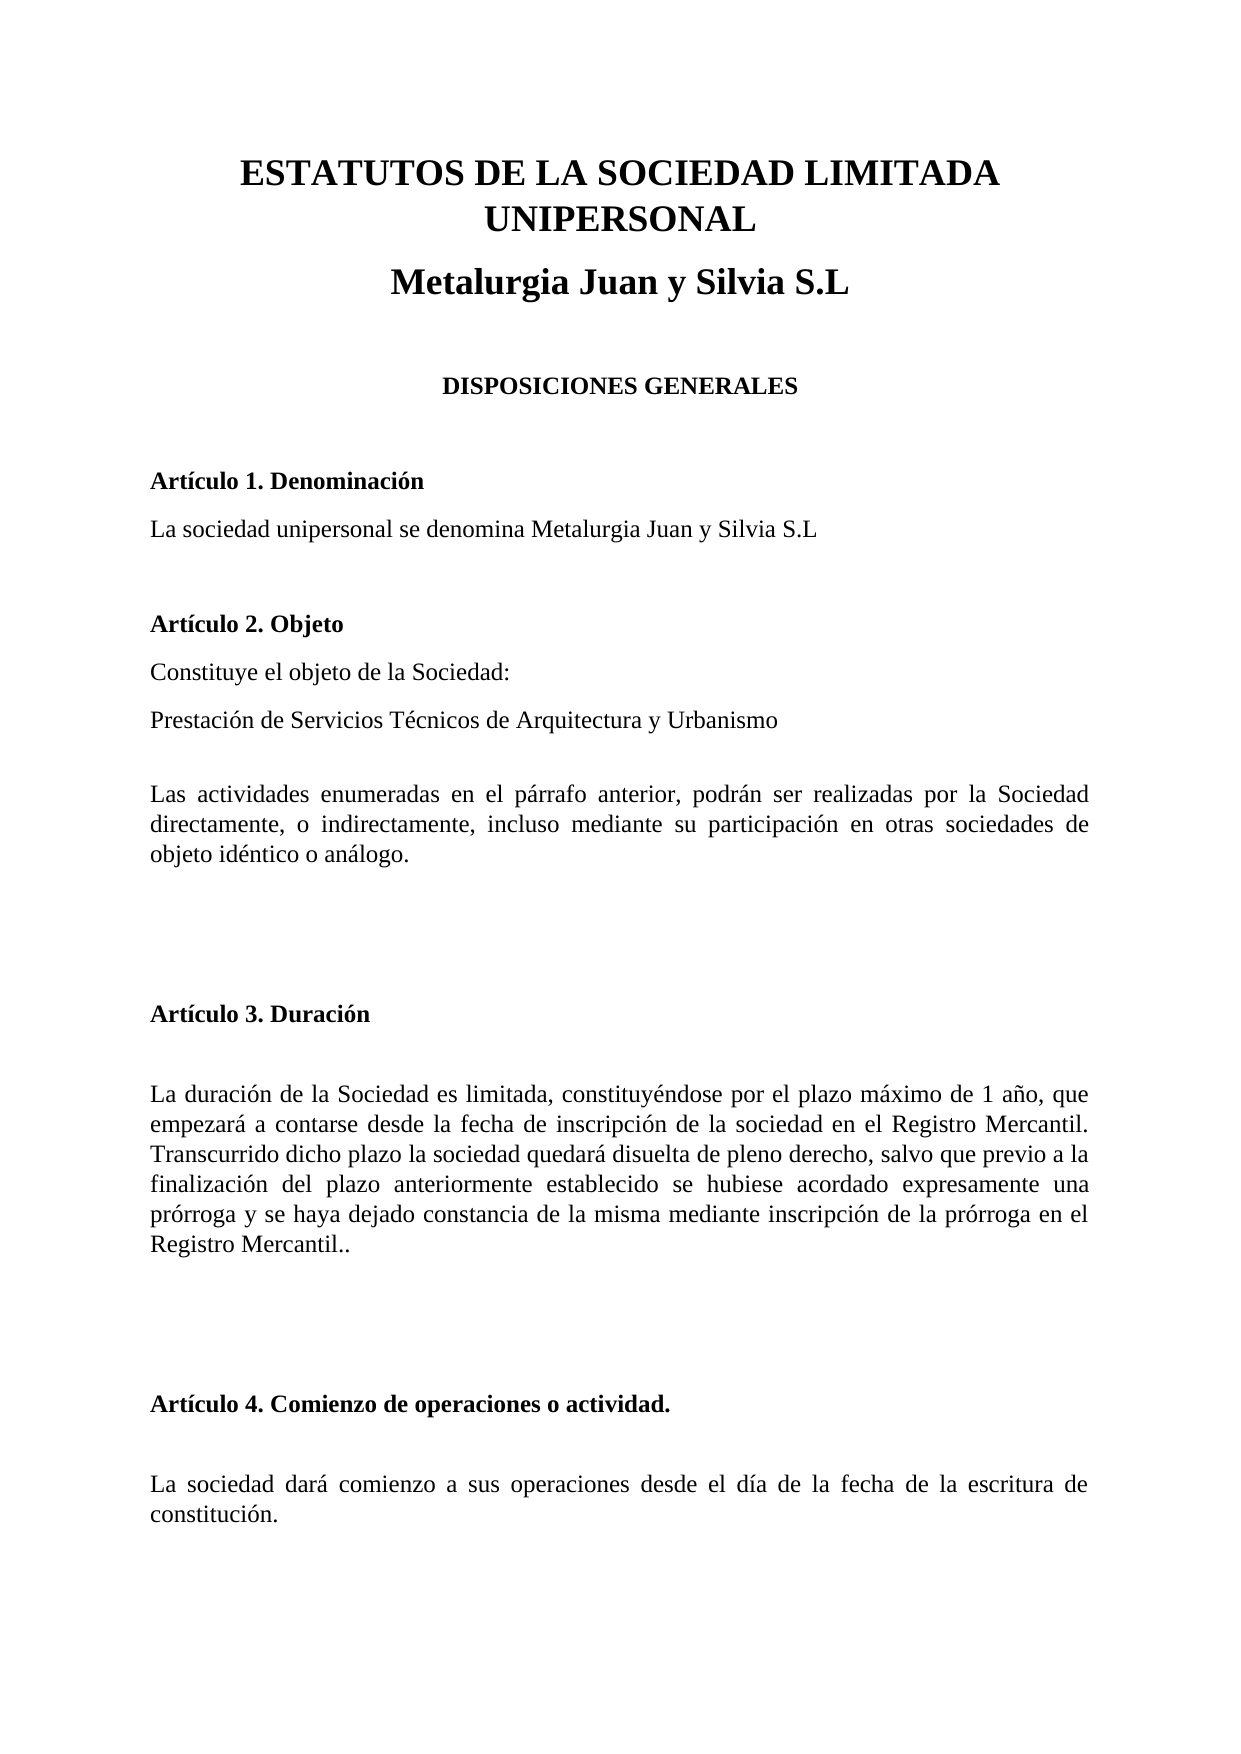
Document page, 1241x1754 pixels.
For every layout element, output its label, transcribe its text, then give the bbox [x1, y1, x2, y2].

text La duración de la Sociedad es limitada, constituyéndose por el plazo máximo de 1 año, que empezará a contarse desde la fecha de inscripción de la sociedad en el Registro Mercantil. Transcurrido dicho plazo la sociedad quedará disuelta de pleno derecho, salvo que previo a la finalización del plazo anteriormente establecido se hubiese acordado expresamente una prórroga y se haya dejado constancia de la misma mediante inscripción de la prórroga en el Registro Mercantil.. [150, 1077, 1090, 1257]
text Metalurgia Juan y Silvia S.L [150, 260, 1090, 303]
text La sociedad unipersonal se denomina Metalurgia Juan y Silvia S.L [150, 514, 1090, 543]
text ESTATUTOS DE LA SOCIEDAD LIMITADA UNIPERSONAL [150, 150, 1090, 240]
text Artículo 2. Objeto [150, 609, 1090, 638]
text DISPOSICIONES GENERALES [150, 371, 1090, 399]
text Las actividades enumeradas en el párrafo anterior, podrán ser realizadas por la Sociedad directamente, o indirectamente, incluso mediante su participación en otras sociedades de objeto idéntico o análogo. [150, 777, 1090, 867]
text Constituye el objeto de la Sociedad: [150, 657, 1090, 686]
text La sociedad dará comienzo a sus operaciones desde el día de la fecha de la escritura de constitución. [150, 1467, 1090, 1527]
text Artículo 1. Denominación [150, 466, 1090, 495]
text Artículo 3. Duración [150, 997, 1090, 1027]
text Artículo 4. Comienzo de operaciones o actividad. [150, 1387, 1090, 1417]
text Prestación de Servicios Técnicos de Arquitectura y Urbanismo [150, 705, 1090, 733]
